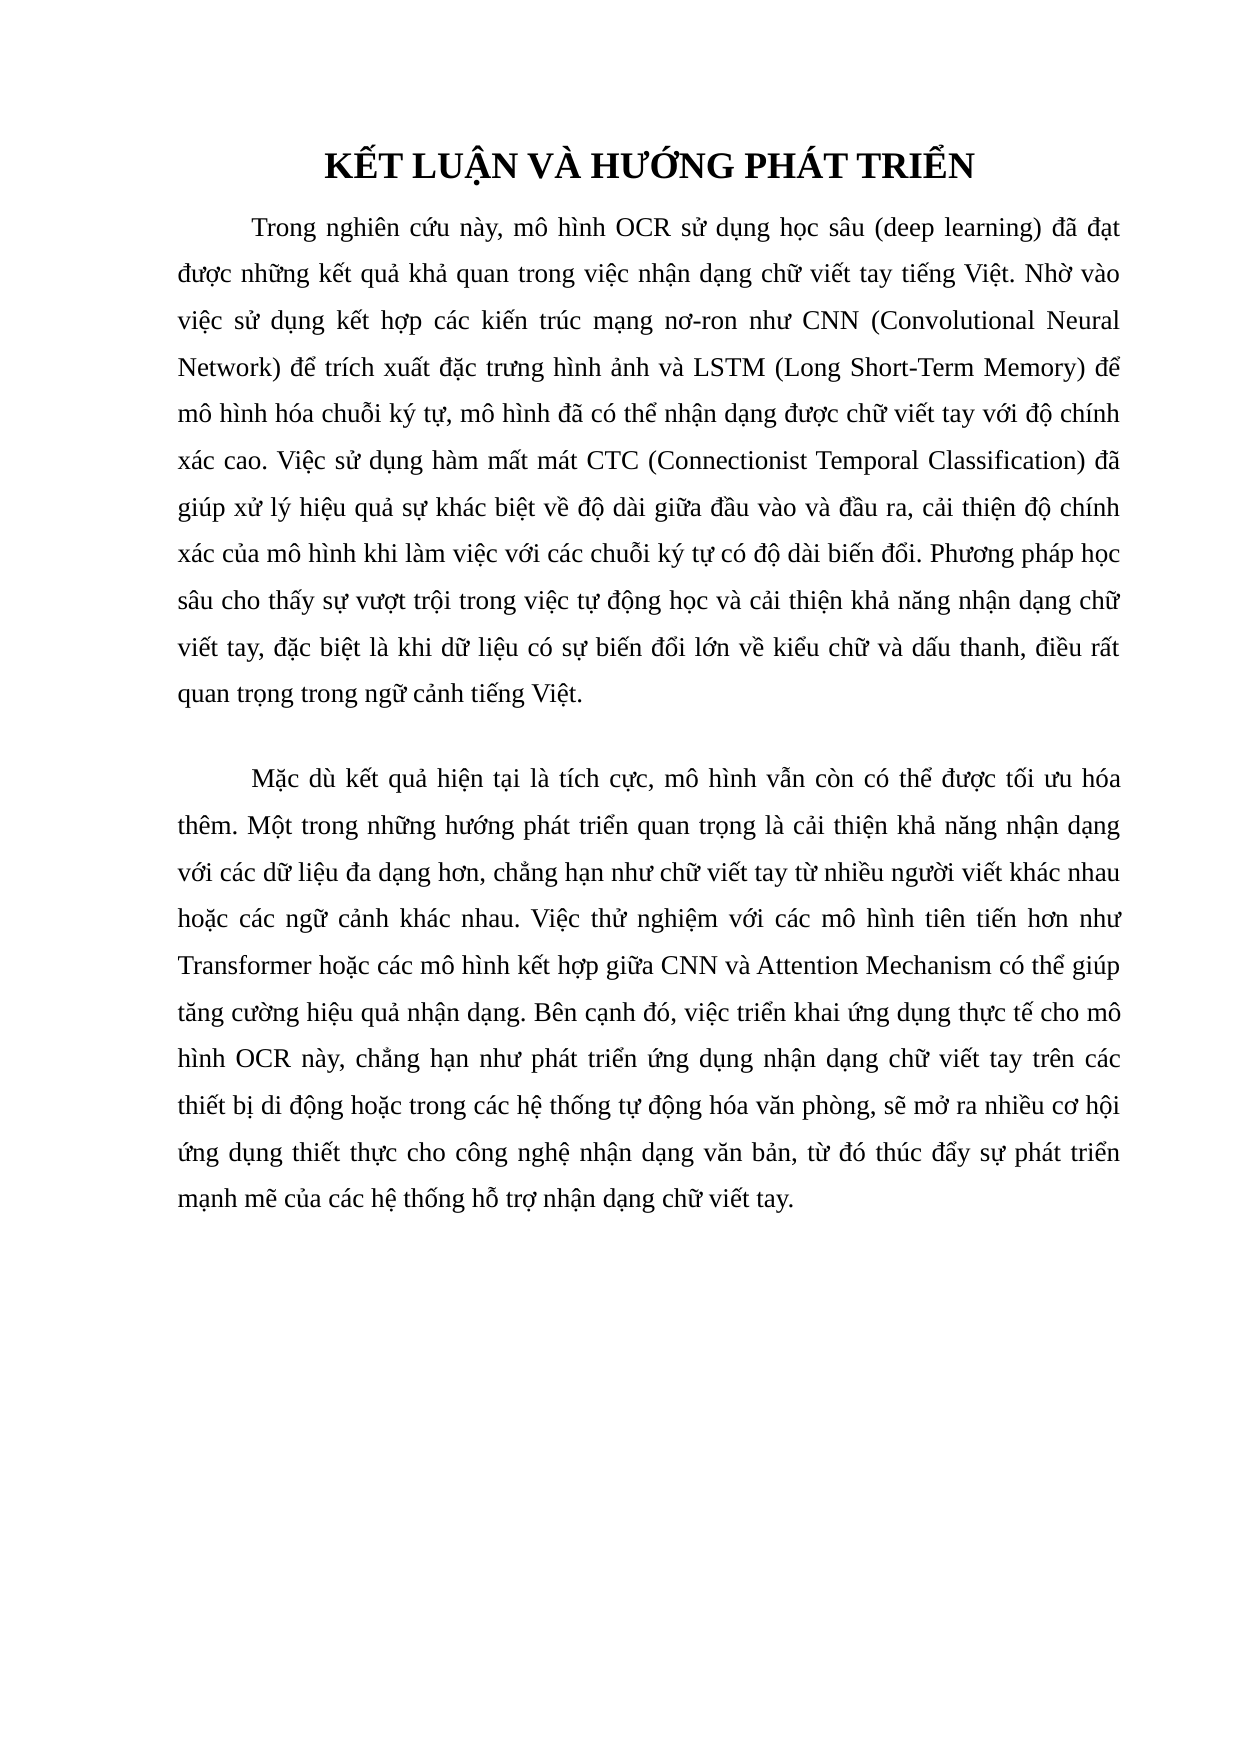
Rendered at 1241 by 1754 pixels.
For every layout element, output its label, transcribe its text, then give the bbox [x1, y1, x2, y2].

text Trong nghiên cứu này, mô hình OCR sử dụng học sâu (deep learning) đã đạt được những kết quả khả quan trong việc nhận dạng chữ viết tay tiếng Việt. Nhờ vào việc sử dụng kết hợp các kiến trúc mạng nơ-ron như CNN (Convolutional Neural Network) để trích xuất đặc trưng hình ảnh và LSTM (Long Short-Term Memory) để mô hình hóa chuỗi ký tự, mô hình đã có thể nhận dạng được chữ viết tay với độ chính xác cao. Việc sử dụng hàm mất mát CTC (Connectionist Temporal Classification) đã giúp xử lý hiệu quả sự khác biệt về độ dài giữa đầu vào và đầu ra, cải thiện độ chính xác của mô hình khi làm việc với các chuỗi ký tự có độ dài biến đổi. Phương pháp học sâu cho thấy sự vượt trội trong việc tự động học và cải thiện khả năng nhận dạng chữ viết tay, đặc biệt là khi dữ liệu có sự biến đổi lớn về kiểu chữ và dấu thanh, điều rất quan trọng trong ngữ cảnh tiếng Việt. [177, 211, 1122, 708]
subtitle KẾT LUẬN VÀ HƯỚNG PHÁT TRIỂN [177, 143, 1122, 186]
text Mặc dù kết quả hiện tại là tích cực, mô hình vẫn còn có thể được tối ưu hóa thêm. Một trong những hướng phát triển quan trọng là cải thiện khả năng nhận dạng với các dữ liệu đa dạng hơn, chẳng hạn như chữ viết tay từ nhiều người viết khác nhau hoặc các ngữ cảnh khác nhau. Việc thử nghiệm với các mô hình tiên tiến hơn như Transformer hoặc các mô hình kết hợp giữa CNN và Attention Mechanism có thể giúp tăng cường hiệu quả nhận dạng. Bên cạnh đó, việc triển khai ứng dụng thực tế cho mô hình OCR này, chẳng hạn như phát triển ứng dụng nhận dạng chữ viết tay trên các thiết bị di động hoặc trong các hệ thống tự động hóa văn phòng, sẽ mở ra nhiều cơ hội ứng dụng thiết thực cho công nghệ nhận dạng văn bản, từ đó thúc đẩy sự phát triển mạnh mẽ của các hệ thống hỗ trợ nhận dạng chữ viết tay. [177, 762, 1122, 1213]
